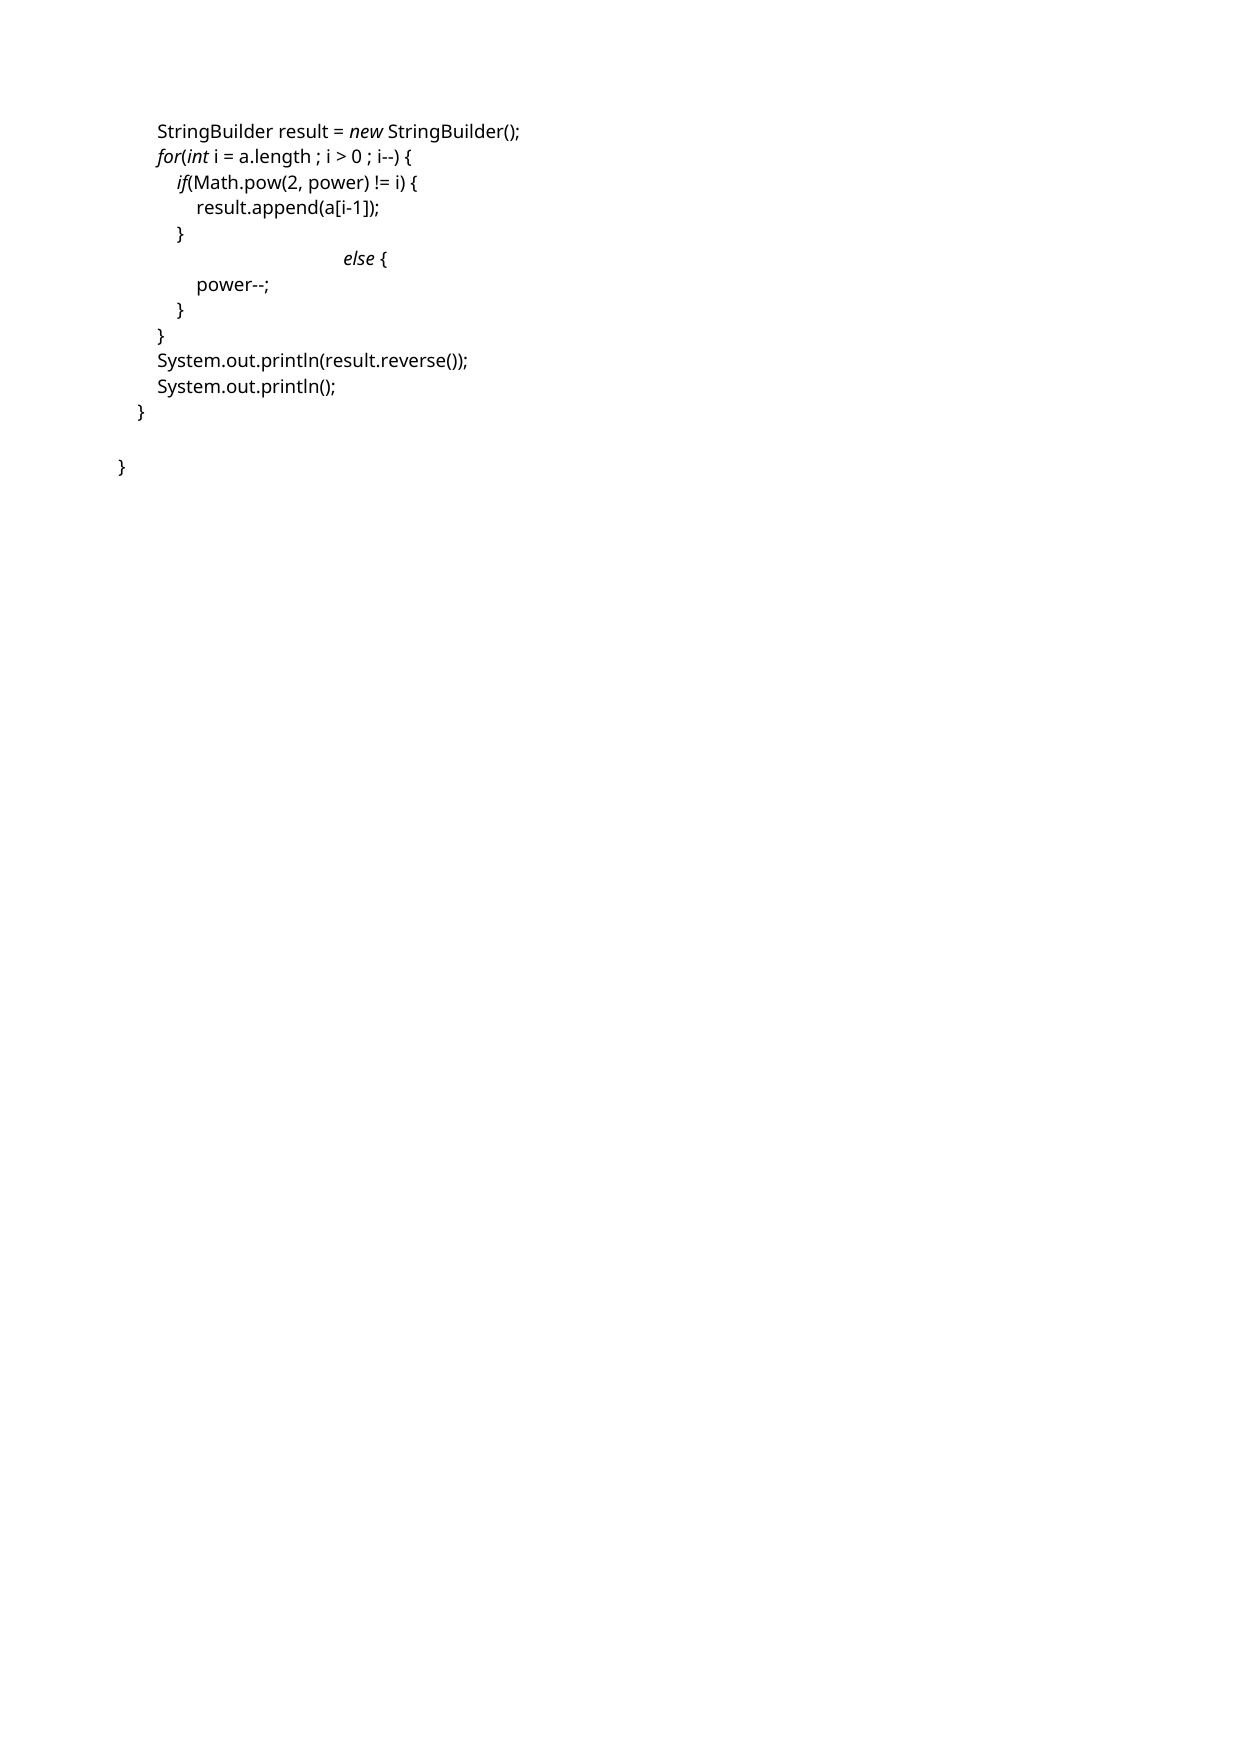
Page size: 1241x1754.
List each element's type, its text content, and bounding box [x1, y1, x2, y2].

text StringBuilder result = new StringBuilder(); for(int i = a.length ; i > 0 ; i--) { if(Math.pow(2, power) != i) { result.append(a[i-1]); } else { power--; } } System.out.println(result.reverse()); System.out.println(); } } [118, 118, 1122, 479]
